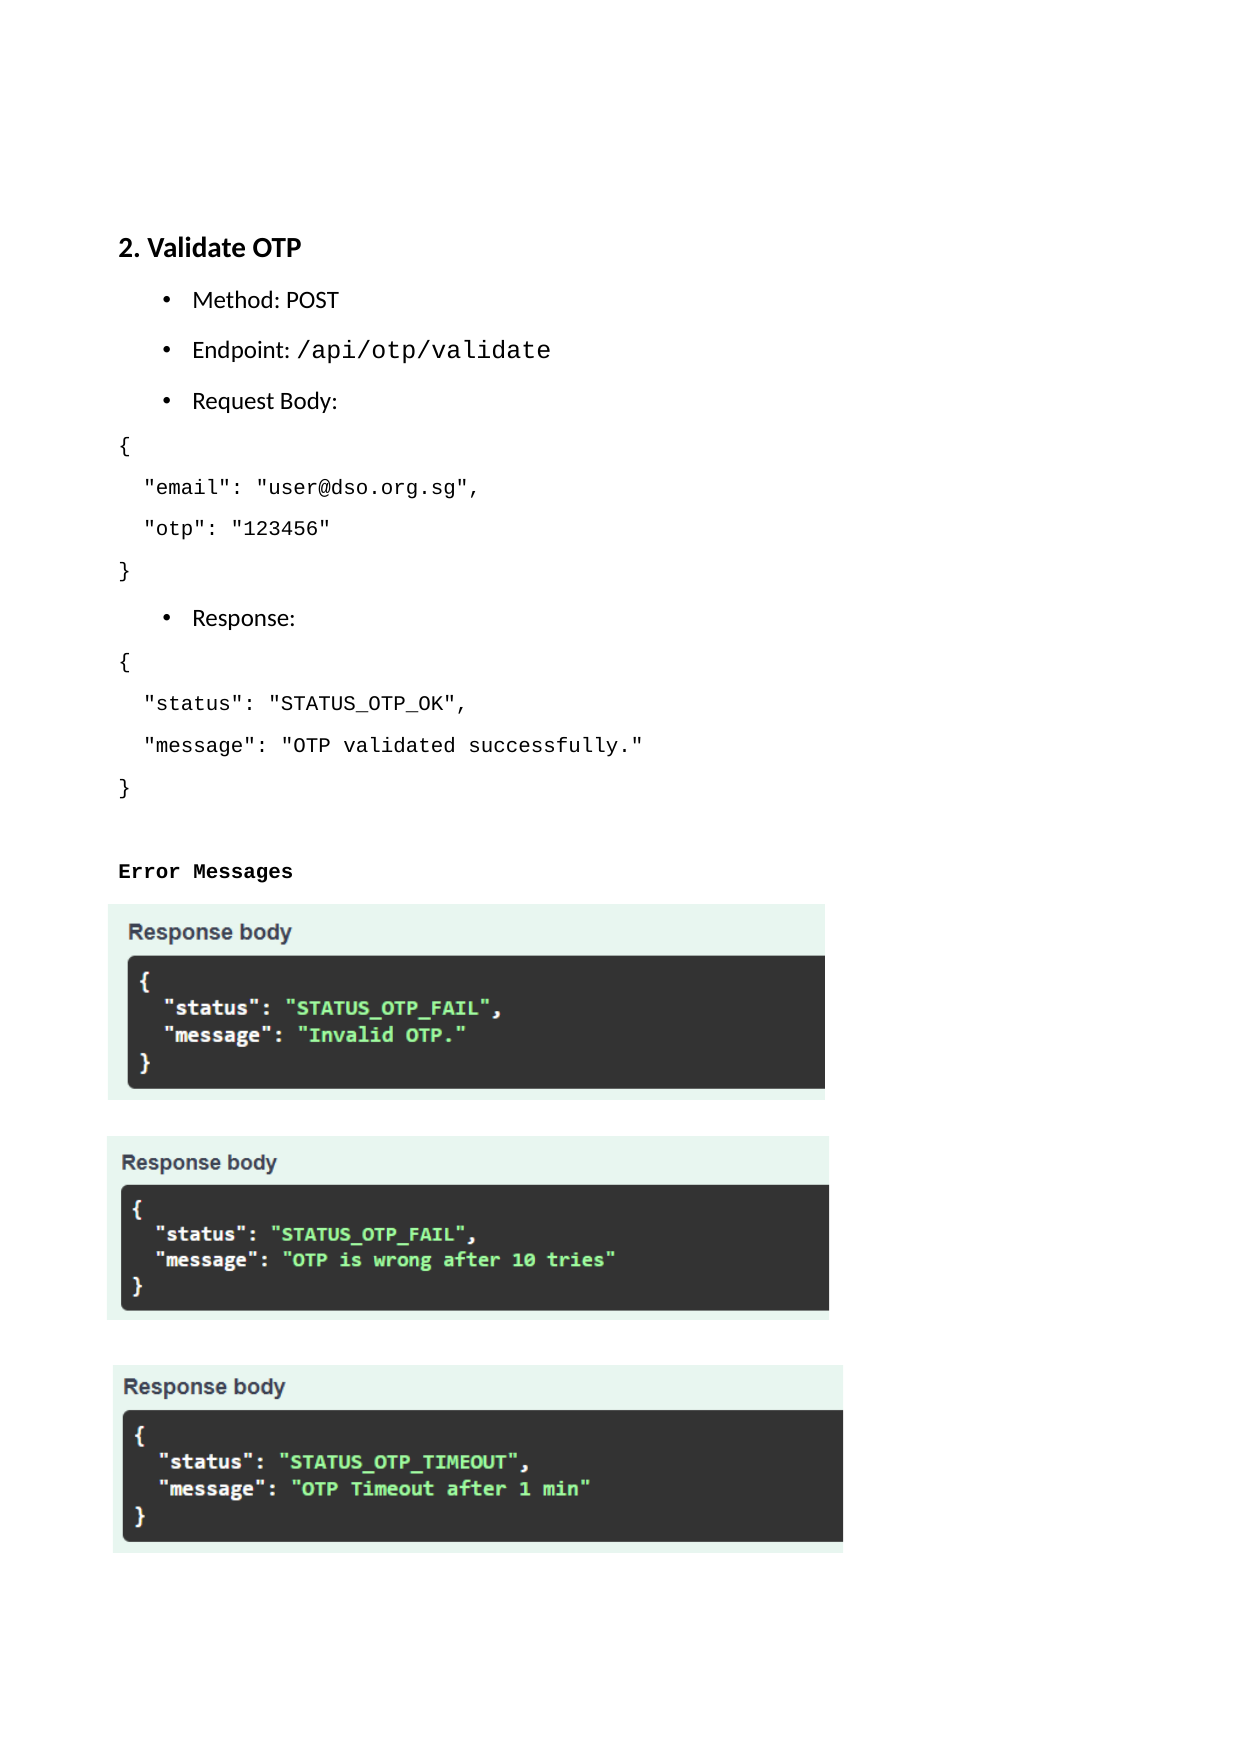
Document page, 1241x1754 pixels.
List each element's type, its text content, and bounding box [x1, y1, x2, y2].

text "status": "STATUS_OTP_OK", [118, 693, 1122, 717]
list Endpoint: /api/otp/validate [162, 334, 1122, 366]
text "message": "OTP validated successfully." [118, 735, 1122, 759]
list Request Body: [162, 385, 1122, 416]
picture [107, 904, 825, 1100]
text Error Messages [118, 861, 1122, 884]
text { [118, 435, 1122, 458]
text "email": "user@dso.org.sg", [118, 477, 1122, 500]
text { [118, 652, 1122, 675]
subtitle 2. Validate OTP [118, 229, 1122, 265]
picture [106, 1136, 830, 1320]
picture [112, 1365, 844, 1553]
list Response: [162, 602, 1122, 632]
text } [118, 777, 1122, 801]
text "otp": "123456" [118, 518, 1122, 542]
text } [118, 560, 1122, 584]
list Method: POST [162, 285, 1122, 315]
